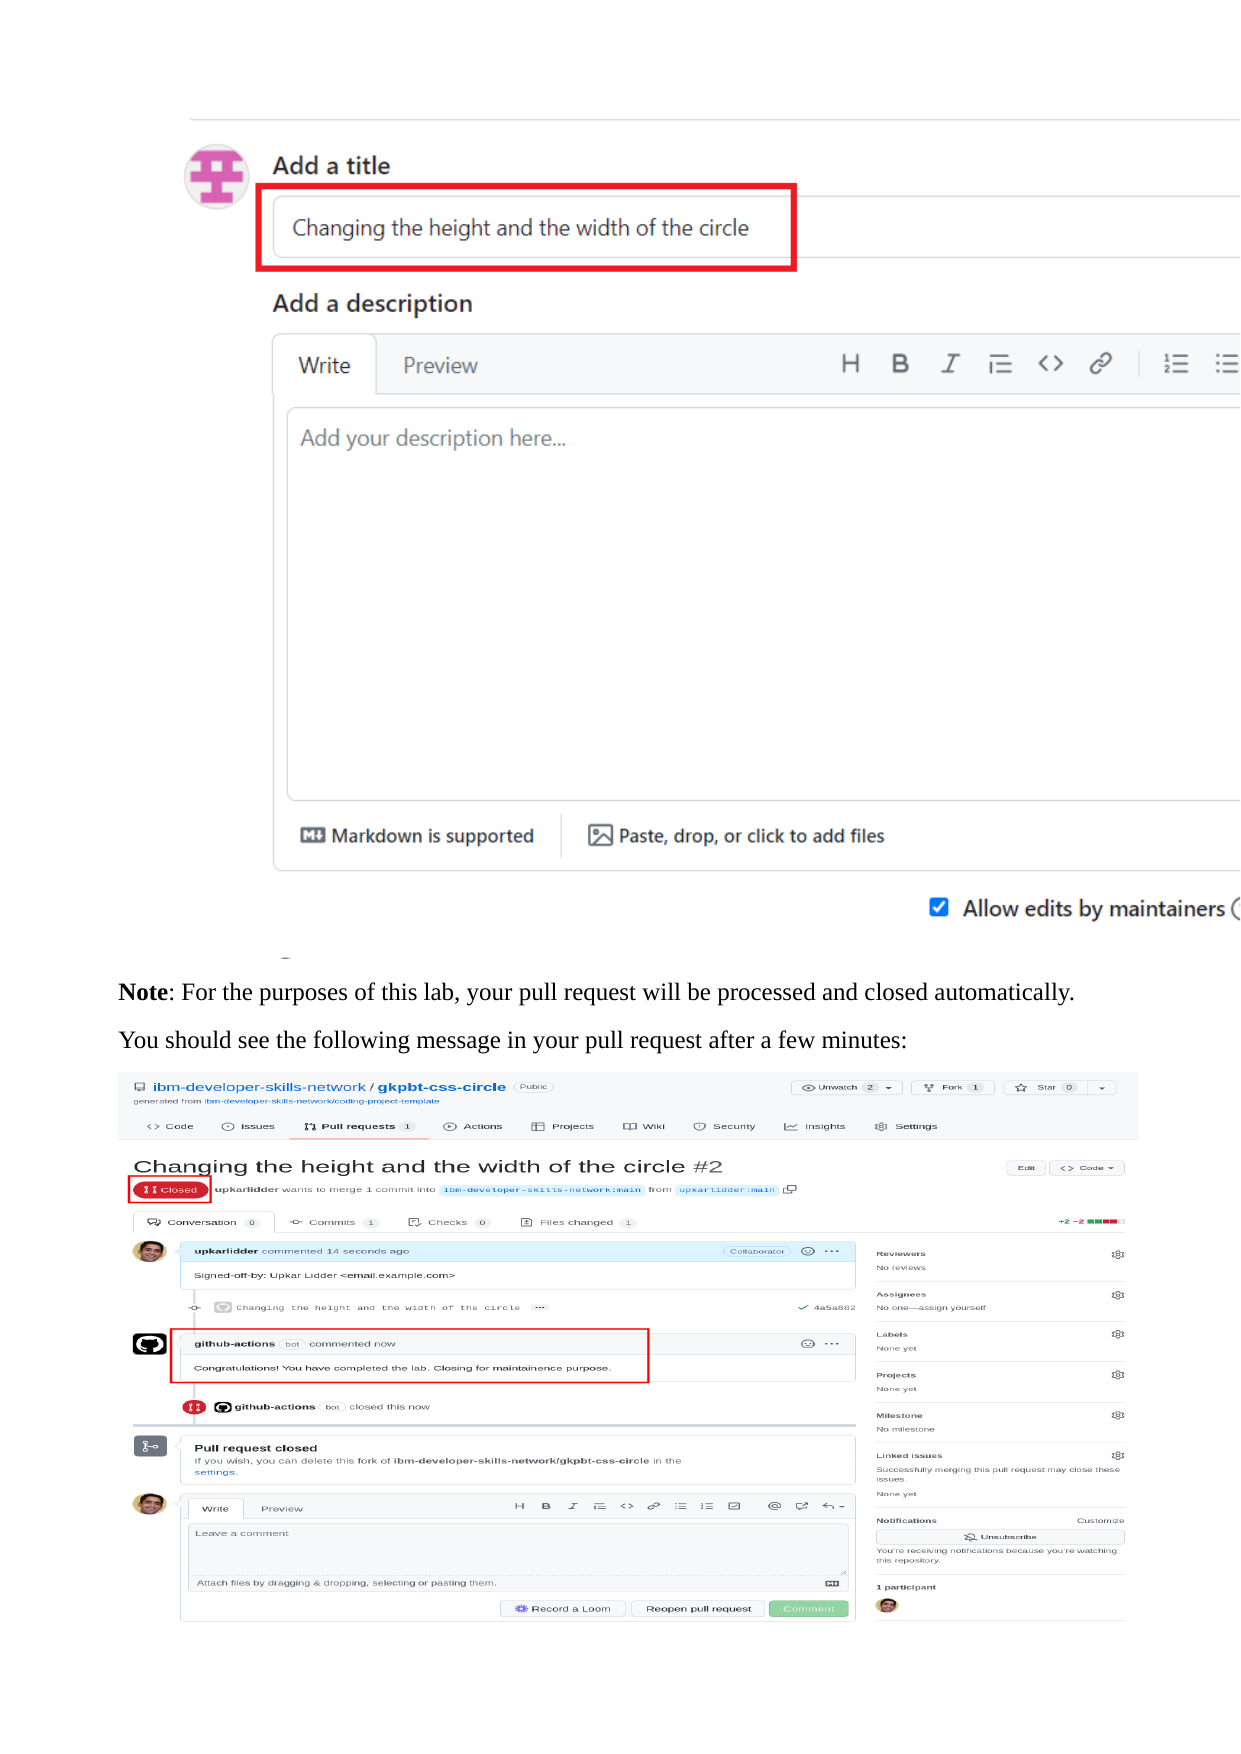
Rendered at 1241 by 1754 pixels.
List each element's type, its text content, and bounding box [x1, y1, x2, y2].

picture [118, 1072, 1139, 1623]
text You should see the following message in your pull request after a few minutes: [118, 1025, 1122, 1053]
text Note: For the purposes of this lab, your pull request will be processed and closed automatically. [118, 977, 1122, 1006]
picture [118, 118, 1241, 959]
